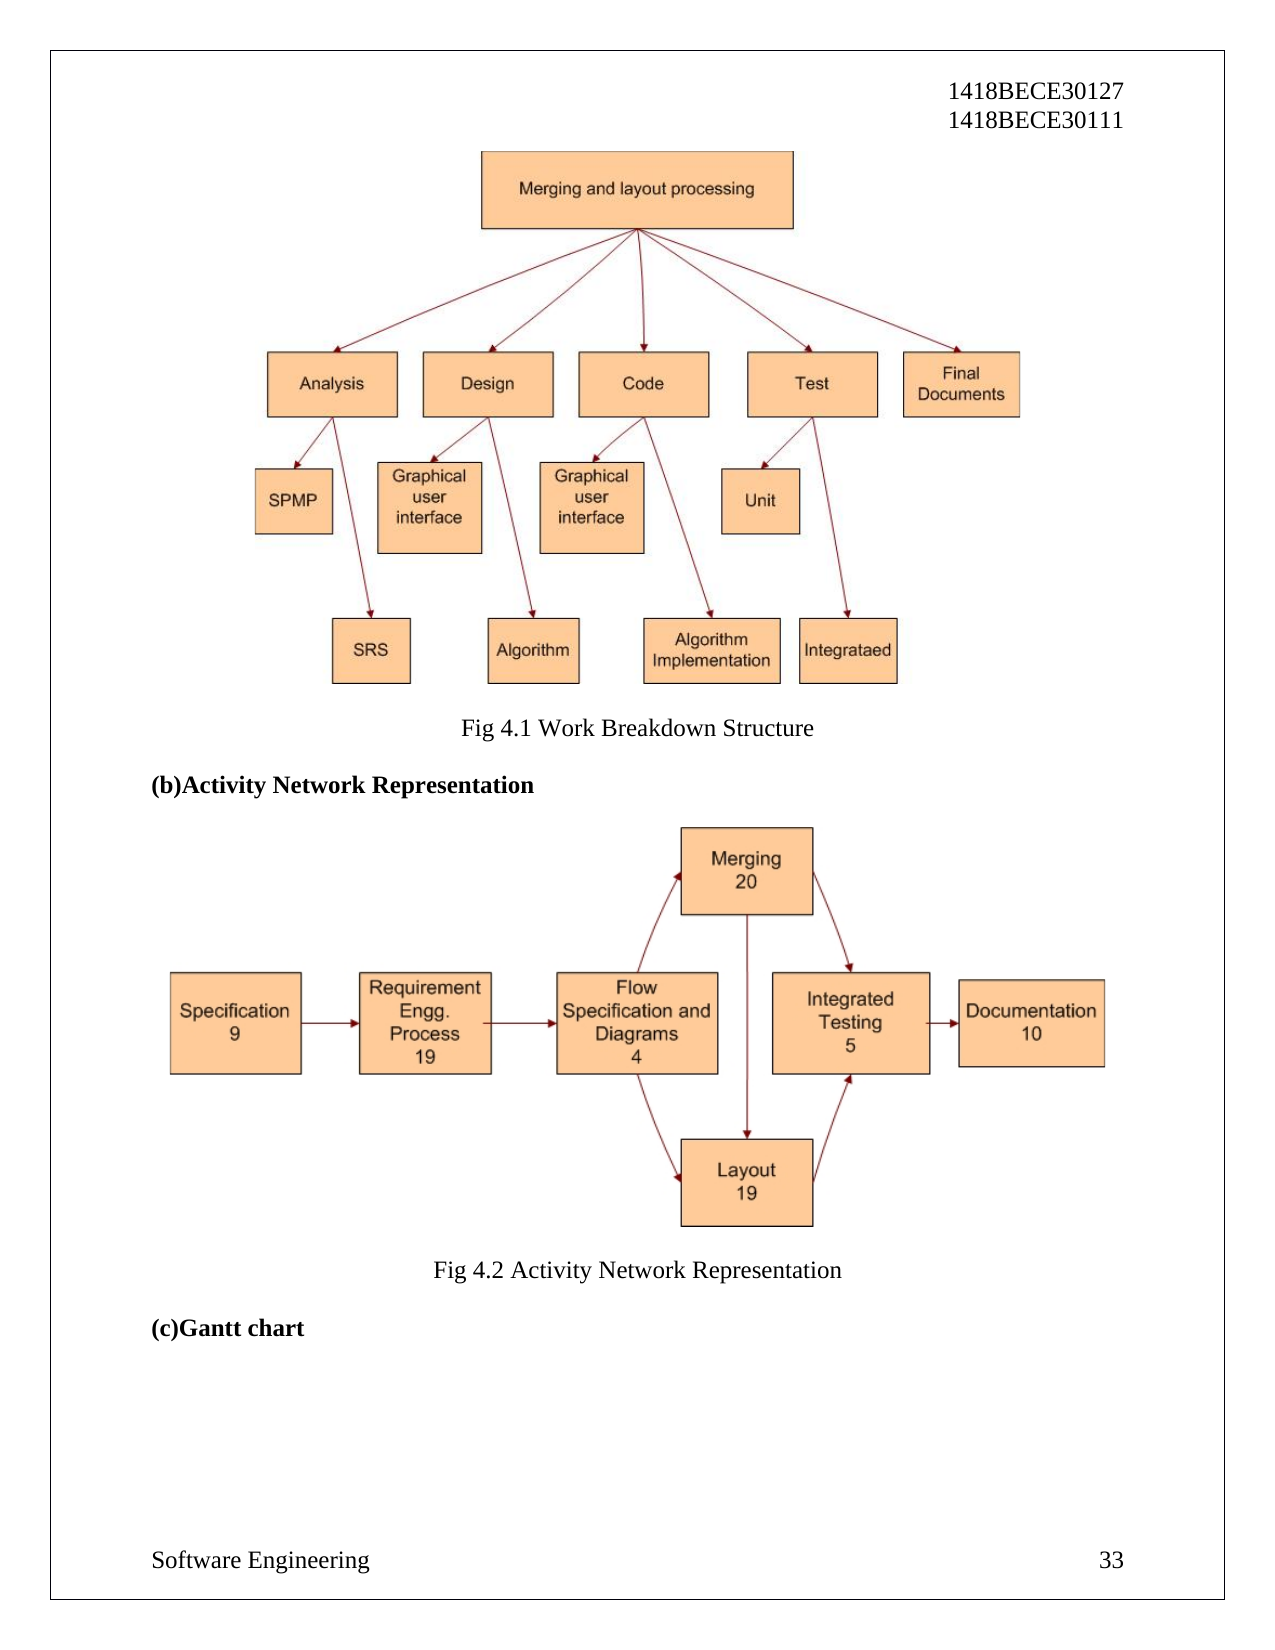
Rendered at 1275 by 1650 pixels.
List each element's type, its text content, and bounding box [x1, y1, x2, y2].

text Fig 4.1 Work Breakdown Structure [151, 713, 1124, 741]
text (b)Activity Network Representation [151, 770, 1124, 799]
picture [254, 151, 1021, 684]
picture [169, 827, 1106, 1227]
text Fig 4.2 Activity Network Representation [151, 1255, 1124, 1284]
text (c)Gantt chart [151, 1313, 1124, 1342]
